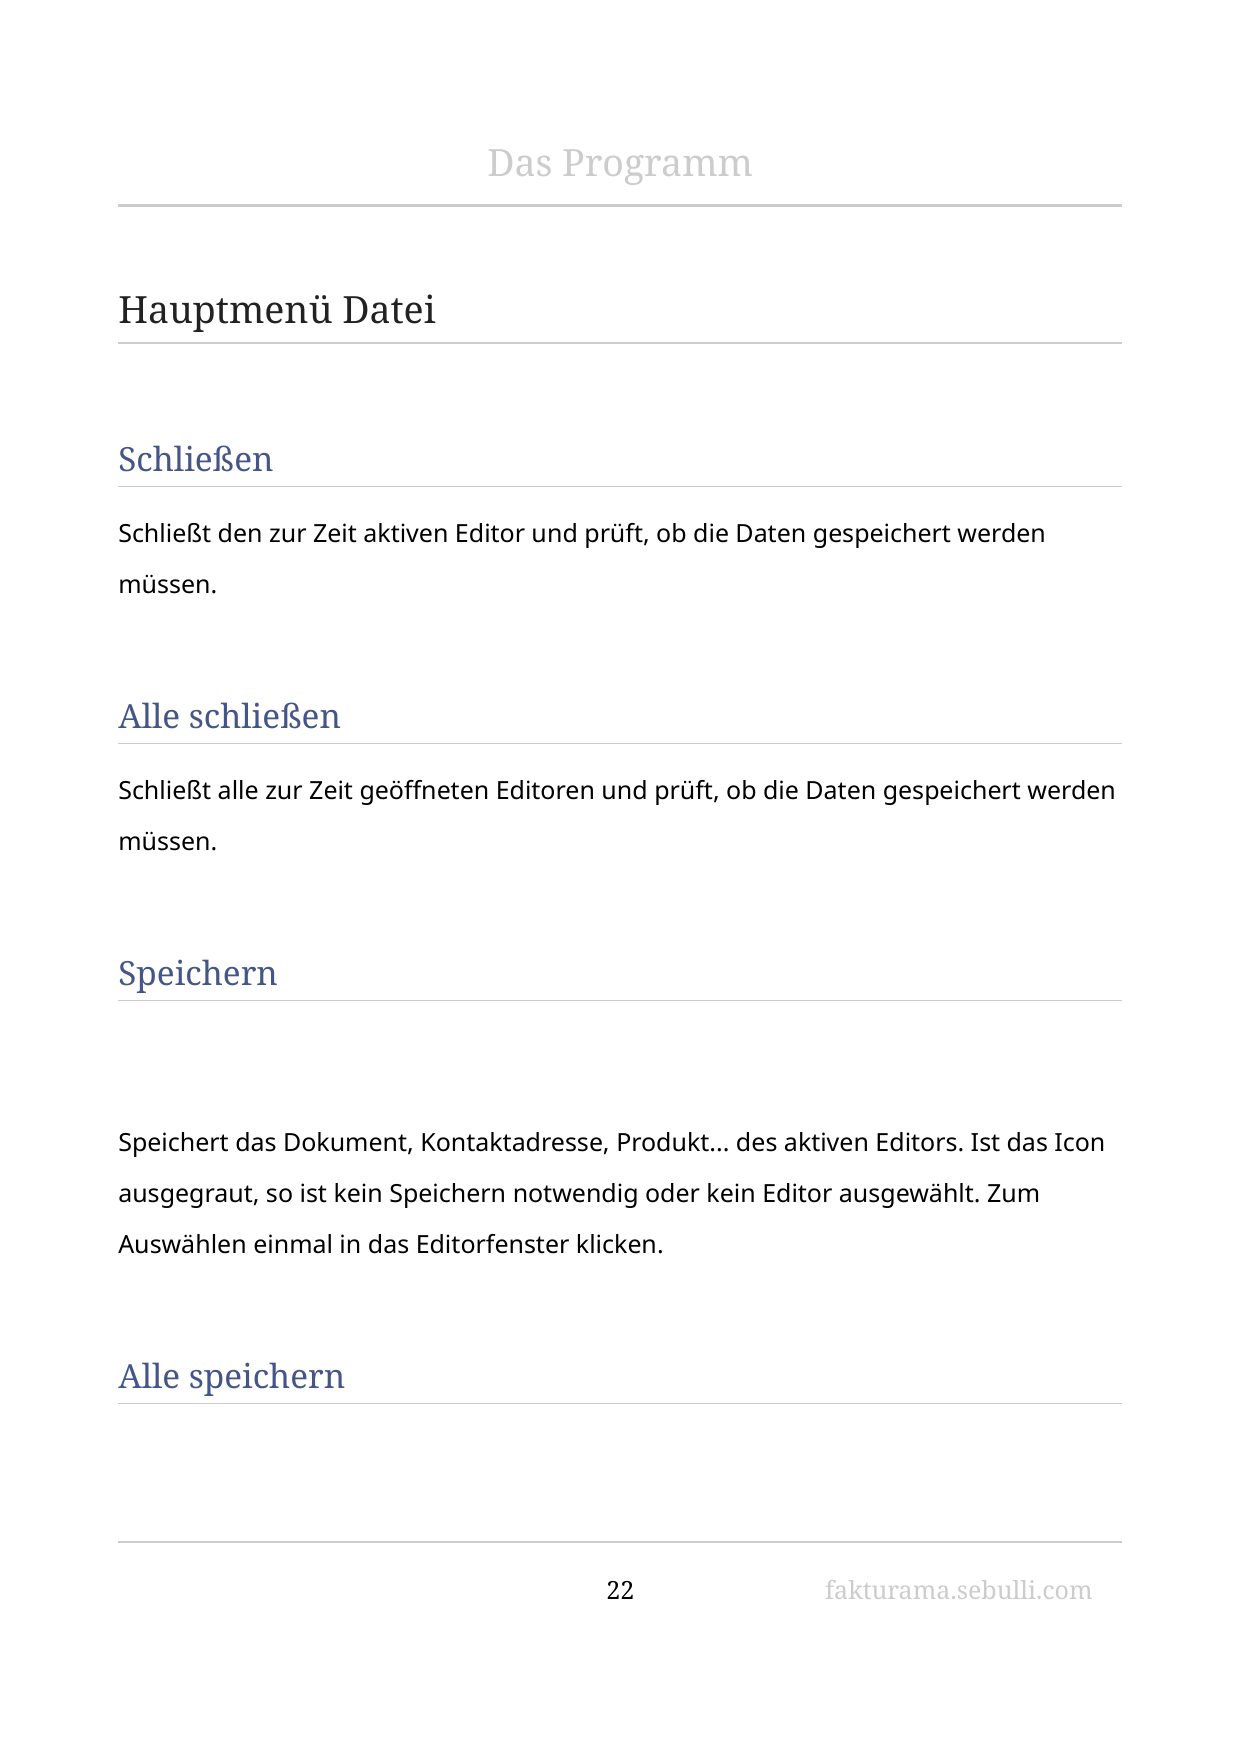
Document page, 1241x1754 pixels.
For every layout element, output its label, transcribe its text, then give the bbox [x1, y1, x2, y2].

text Speichert das Dokument, Kontaktadresse, Produkt... des aktiven Editors. Ist das Icon ausgegraut, so ist kein Speichern notwendig oder kein Editor ausgewählt. Zum Auswählen einmal in das Editorfenster klicken. [118, 1125, 1122, 1261]
subtitle Schließen [118, 436, 1122, 486]
subtitle Alle speichern [118, 1353, 1122, 1403]
subtitle Hauptmenü Datei [118, 283, 1122, 342]
subtitle Speichern [118, 949, 1122, 1000]
text Schließt den zur Zeit aktiven Editor und prüft, ob die Daten gespeichert werden müssen. [118, 516, 1122, 601]
subtitle Alle schließen [118, 693, 1122, 743]
text Schließt alle zur Zeit geöffneten Editoren und prüft, ob die Daten gespeichert werden müssen. [118, 772, 1122, 857]
